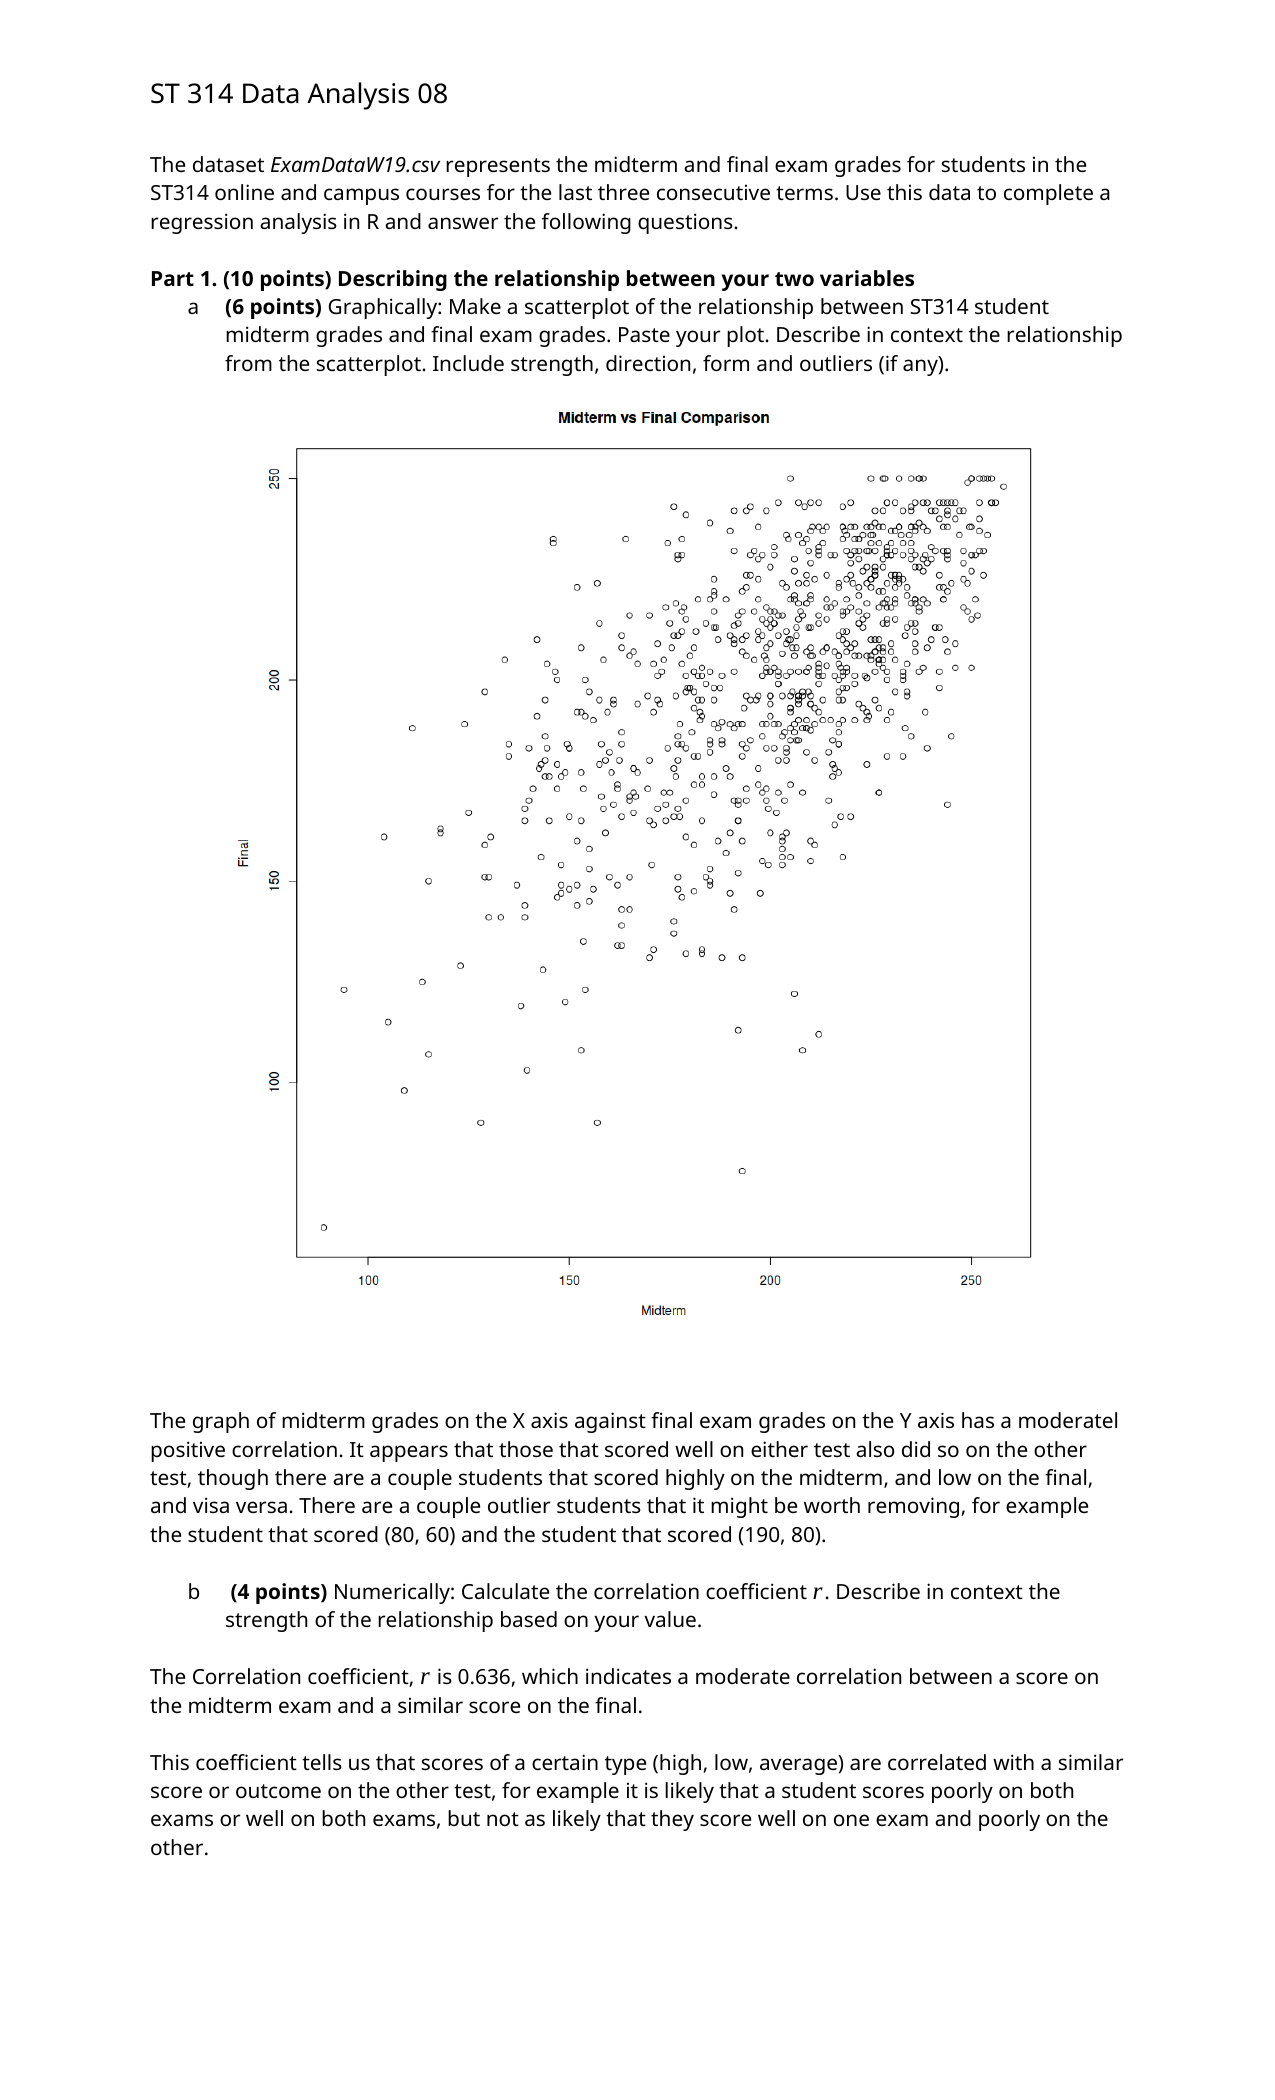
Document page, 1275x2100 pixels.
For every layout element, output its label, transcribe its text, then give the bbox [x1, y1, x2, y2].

text The graph of midterm grades on the X axis against final exam grades on the Y axis has a moderatel positive correlation. It appears that those that scored well on either test also did so on the other test, though there are a couple students that scored highly on the midterm, and low on the final, and visa versa. There are a couple outlier students that it might be worth removing, for example the student that scored (80, 60) and the student that scored (190, 80). [150, 1406, 1125, 1548]
text Part 1. (10 points) Describing the relationship between your two variables [150, 264, 1125, 292]
list (4 points) Numerically: Calculate the correlation coefficient . Describe in context the strength of the relationship based on your value. [187, 1577, 1125, 1634]
text The Correlation coefficient, is 0.636, which indicates a moderate correlation between a score on the midterm exam and a similar score on the final. [150, 1662, 1125, 1719]
text The dataset ExamDataW19.csv represents the midterm and final exam grades for students in the ST314 online and campus courses for the last three consecutive terms. Use this data to complete a regression analysis in R and answer the following questions. [150, 150, 1125, 235]
list (6 points) Graphically: Make a scatterplot of the relationship between ST314 student midterm grades and final exam grades. Paste your plot. Describe in context the relationship from the scatterplot. Include strength, direction, form and outliers (if any). [187, 292, 1125, 377]
picture [234, 406, 1041, 1321]
text This coefficient tells us that scores of a certain type (high, low, average) are correlated with a similar score or outcome on the other test, for example it is likely that a student scores poorly on both exams or well on both exams, but not as likely that they score well on one exam and poorly on the other. [150, 1748, 1125, 1861]
